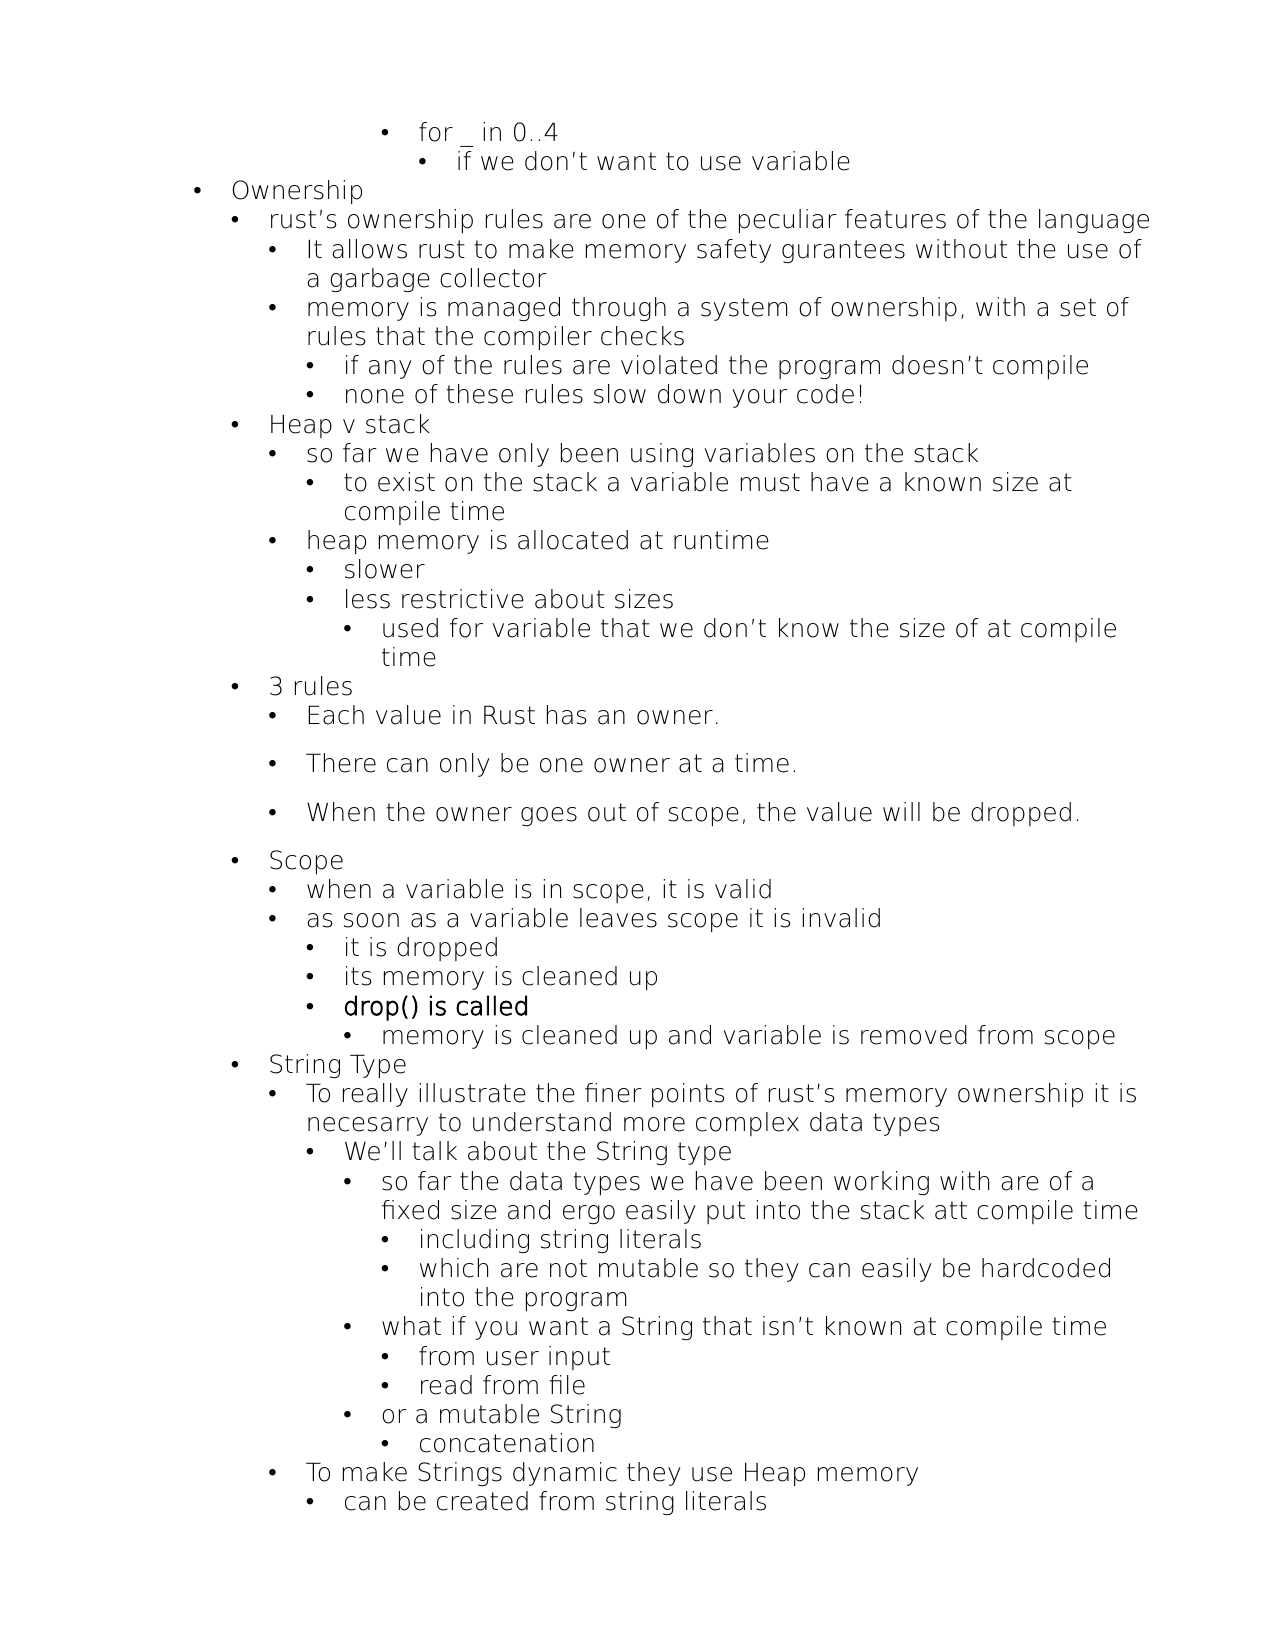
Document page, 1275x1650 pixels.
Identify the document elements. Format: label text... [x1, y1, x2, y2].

list including string literals [381, 1225, 1157, 1254]
list To make Strings dynamic they use Heap memory [268, 1458, 1157, 1487]
list if we don’t want to use variable [418, 147, 1157, 176]
list rust’s ownership rules are one of the peculiar features of the language [231, 206, 1157, 235]
list When the owner goes out of scope, the value will be dropped. [268, 798, 1157, 827]
list 3 rules [231, 672, 1157, 701]
list for _ in 0..4 [381, 118, 1157, 147]
list from user input [381, 1342, 1157, 1371]
list String Type [231, 1050, 1157, 1079]
list Each value in Rust has an owner. [268, 701, 1157, 731]
list concatenation [381, 1429, 1157, 1458]
list Scope [231, 846, 1157, 875]
list if any of the rules are violated the program doesn’t compile [306, 351, 1157, 381]
list so far the data types we have been working with are of a fixed size and ergo easily put into the stack att compile time [343, 1167, 1157, 1225]
list memory is managed through a system of ownership, with a set of rules that the compiler checks [268, 293, 1157, 351]
list There can only be one owner at a time. [268, 749, 1157, 779]
list or a mutable String [343, 1400, 1157, 1429]
list what if you want a String that isn’t known at compile time [343, 1312, 1157, 1342]
list memory is cleaned up and variable is removed from scope [343, 1021, 1157, 1050]
list its memory is cleaned up [306, 962, 1157, 992]
list none of these rules slow down your code! [306, 381, 1157, 410]
list slower [306, 556, 1157, 585]
list Ownership [193, 176, 1157, 206]
list less restrictive about sizes [306, 585, 1157, 614]
list We’ll talk about the String type [306, 1137, 1157, 1167]
list read from file [381, 1371, 1157, 1400]
list to exist on the stack a variable must have a known size at compile time [306, 468, 1157, 526]
list as soon as a variable leaves scope it is invalid [268, 904, 1157, 933]
list used for variable that we don’t know the size of at compile time [343, 614, 1157, 672]
list It allows rust to make memory safety gurantees without the use of a garbage collector [268, 235, 1157, 293]
list drop() is called [306, 992, 1157, 1021]
list so far we have only been using variables on the stack [268, 439, 1157, 468]
list which are not mutable so they can easily be hardcoded into the program [381, 1254, 1157, 1312]
list Heap v stack [231, 410, 1157, 439]
list heap memory is allocated at runtime [268, 526, 1157, 556]
list can be created from string literals [306, 1487, 1157, 1517]
list To really illustrate the finer points of rust’s memory ownership it is necesarry to understand more complex data types [268, 1079, 1157, 1137]
list it is dropped [306, 933, 1157, 962]
list when a variable is in scope, it is valid [268, 875, 1157, 904]
